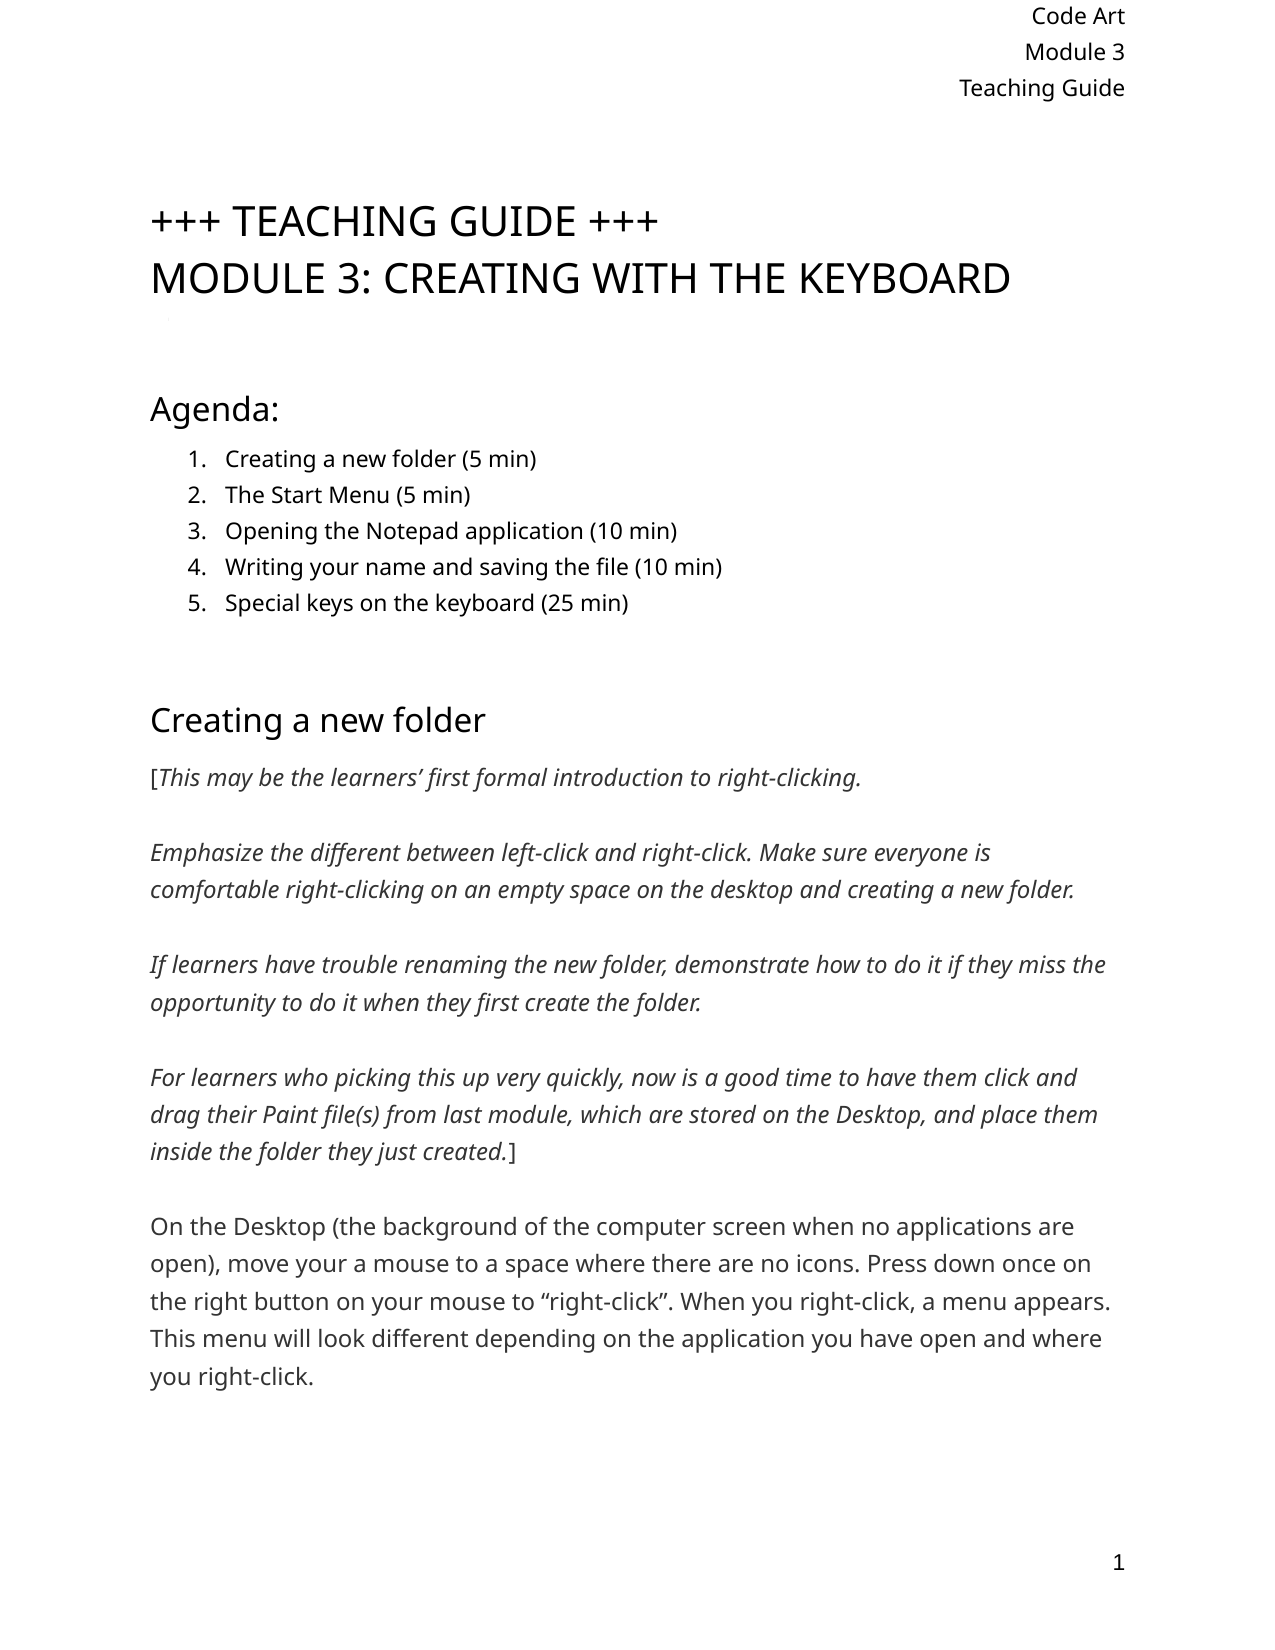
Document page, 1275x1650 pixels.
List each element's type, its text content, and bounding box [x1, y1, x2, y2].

list Writing your name and saving the file (10 min) [187, 551, 1125, 582]
list Creating a new folder (5 min) [187, 443, 1125, 474]
list Special keys on the keyboard (25 min) [187, 587, 1125, 618]
list Opening the Notepad application (10 min) [187, 515, 1125, 546]
text Emphasize the different between left-click and right-click. Make sure everyone is comfortable right-clicking on an empty space on the desktop and creating a new folder. [150, 836, 1125, 906]
text [This may be the learners’ first formal introduction to right-clicking. [150, 761, 1125, 794]
subtitle Creating a new folder [150, 696, 1125, 742]
text If learners have trouble renaming the new folder, demonstrate how to do it if they miss the opportunity to do it when they first create the folder. [150, 948, 1125, 1018]
text For learners who picking this up very quickly, now is a good time to have them click and drag their Paint file(s) from last module, which are stored on the Desktop, and place them inside the folder they just created.] [150, 1060, 1125, 1168]
subtitle +++ TEACHING GUIDE +++ MODULE 3: CREATING WITH THE KEYBOARD [150, 192, 1125, 305]
list The Start Menu (5 min) [187, 479, 1125, 511]
subtitle Agenda: [150, 385, 1125, 431]
text On the Desktop (the background of the computer screen when no applications are open), move your a mouse to a space where there are no icons. Press down once on the right button on your mouse to “right-click”. When you right-click, a menu appears. This menu will look different depending on the application you have open and where you right-click. [150, 1210, 1125, 1392]
